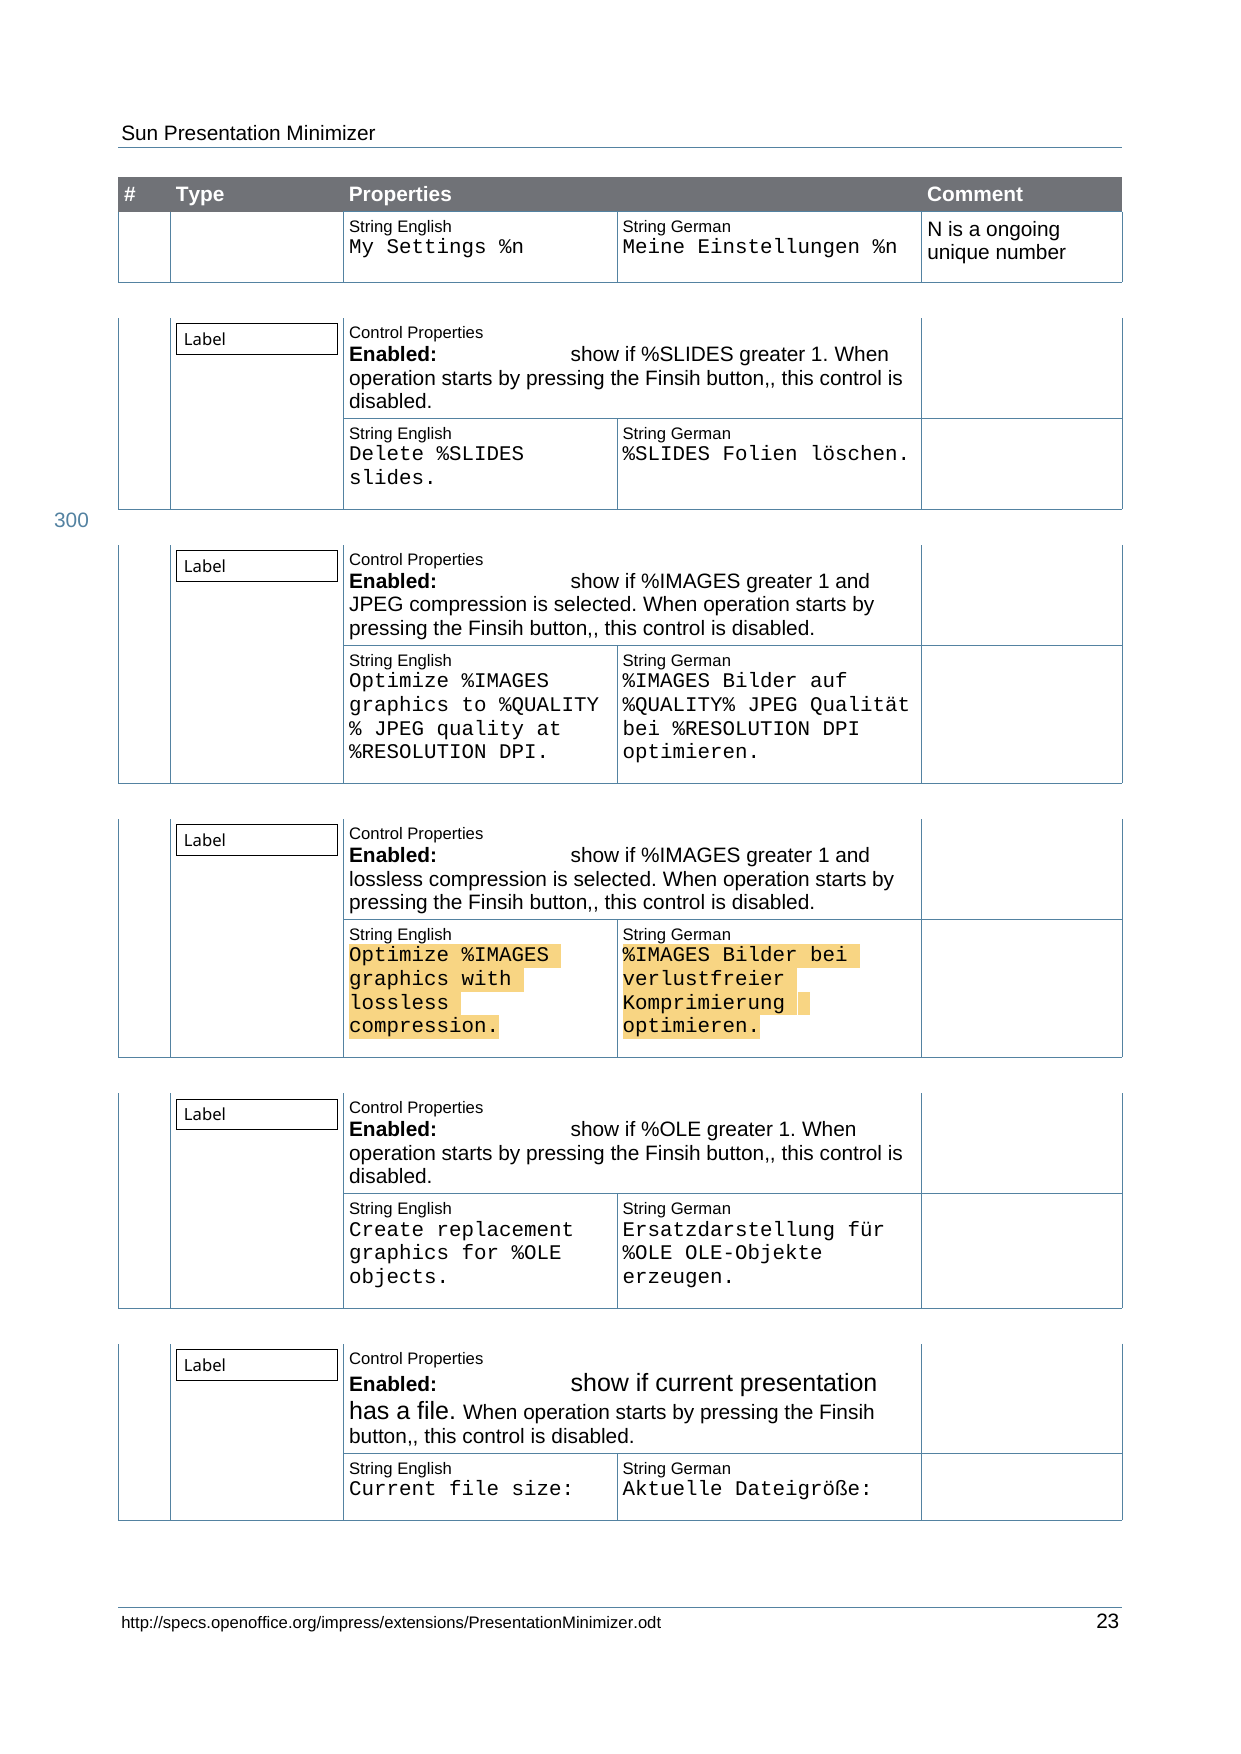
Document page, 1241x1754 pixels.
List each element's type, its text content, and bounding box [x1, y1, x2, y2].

table_cell String German %IMAGES Bilder auf %QUALITY% JPEG Qualität bei %RESOLUTION DPI optimieren. [618, 646, 921, 783]
table_header [922, 1344, 1122, 1453]
table_header [922, 545, 1122, 645]
table_header # [118, 177, 170, 212]
table_cell [119, 212, 170, 282]
table_header Properties [343, 177, 921, 211]
table_cell String English Current file size: [344, 1454, 617, 1520]
table_cell String English My Settings %n [344, 212, 617, 282]
table_header [171, 318, 343, 509]
table_header [922, 318, 1122, 418]
table_cell String English Optimize %IMAGES graphics to %QUALITY% JPEG quality at %RESOLUTION DPI. [344, 646, 617, 783]
table_header Type [170, 177, 343, 212]
table_cell String English Delete %SLIDES slides. [344, 419, 617, 509]
table_cell [171, 212, 343, 282]
table_cell String German Ersatzdarstellung für %OLE OLE-Objekte erzeugen. [618, 1194, 921, 1308]
table_header [171, 545, 343, 783]
table_header Control Properties Enabled: show if %OLE greater 1. When operation starts by pressing the Finsih button,, this control is disabled. [344, 1093, 921, 1193]
table_cell [922, 646, 1122, 783]
table_header <#> [119, 1344, 170, 1520]
table_cell String German Aktuelle Dateigröße: [618, 1454, 921, 1520]
table_cell [922, 419, 1122, 509]
table_header [171, 1093, 343, 1308]
table_header <#> [119, 819, 170, 1057]
table_header [171, 1344, 343, 1520]
table_cell String German %IMAGES Bilder bei verlustfreier Komprimierung optimieren. [618, 920, 921, 1057]
table_cell N is a ongoing unique number [922, 212, 1122, 282]
table_header [171, 819, 343, 1057]
table_cell [922, 1194, 1122, 1308]
table_header <#> [119, 545, 170, 783]
table_header [922, 1093, 1122, 1193]
table_header Control Properties Enabled: show if %IMAGES greater 1 and lossless compression is selected. When operation starts by pressing the Finsih button,, this control is disabled. [344, 819, 921, 919]
table_header <#> [119, 1093, 170, 1308]
table_header Control Properties Enabled: show if %SLIDES greater 1. When operation starts by pressing the Finsih button,, this control is disabled. [344, 318, 921, 418]
table_header Comment [921, 177, 1122, 211]
table_header Control Properties Enabled: show if %IMAGES greater 1 and JPEG compression is selected. When operation starts by pressing the Finsih button,, this control is disabled. [344, 545, 921, 645]
table_header <#> [119, 318, 170, 509]
table_cell String English Create replacement graphics for %OLE objects. [344, 1194, 617, 1308]
table_header [922, 819, 1122, 919]
table_cell [922, 920, 1122, 1057]
table_cell String German Meine Einstellungen %n [618, 212, 921, 282]
table_header Control Properties Enabled: show if current presentation has a file. When operation starts by pressing the Finsih button,, this control is disabled. [344, 1344, 921, 1453]
table_cell String German %SLIDES Folien löschen. [618, 419, 921, 509]
table_cell String English Optimize %IMAGES graphics with lossless compression. [344, 920, 617, 1057]
table_cell [922, 1454, 1122, 1520]
